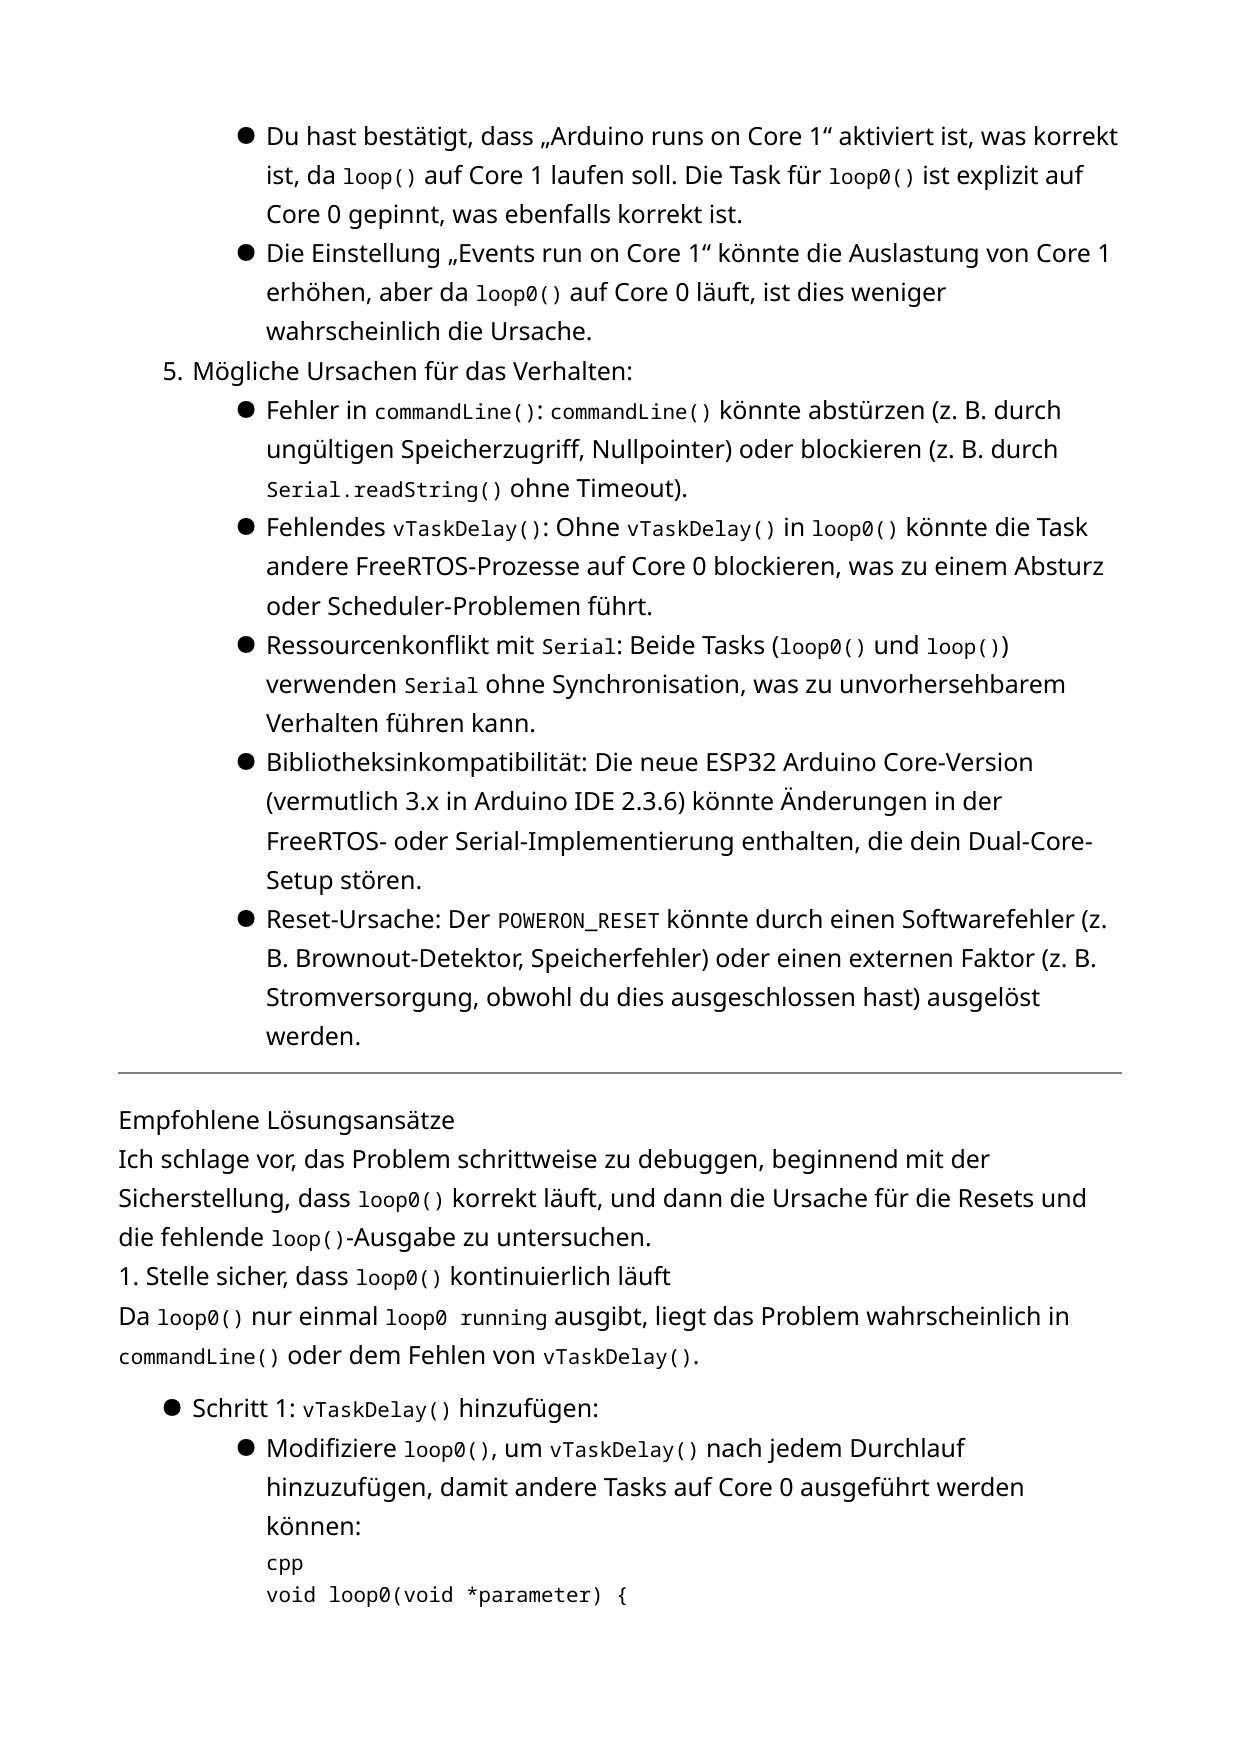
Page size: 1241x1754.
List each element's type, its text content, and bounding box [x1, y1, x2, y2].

list Du hast bestätigt, dass „Arduino runs on Core 1“ aktiviert ist, was korrekt ist, da loop() auf Core 1 laufen soll. Die Task für loop0() ist explizit auf Core 0 gepinnt, was ebenfalls korrekt ist. [236, 118, 1122, 231]
list Modifiziere loop0(), um vTaskDelay() nach jedem Durchlauf hinzuzufügen, damit andere Tasks auf Core 0 ausgeführt werden können: [236, 1430, 1122, 1543]
list Reset-Ursache: Der POWERON_RESET könnte durch einen Softwarefehler (z. B. Brownout-Detektor, Speicherfehler) oder einen externen Faktor (z. B. Stromversorgung, obwohl du dies ausgeschlossen hast) ausgelöst werden. [236, 901, 1122, 1053]
list cpp [236, 1548, 1122, 1576]
list Fehler in commandLine(): commandLine() könnte abstürzen (z. B. durch ungültigen Speicherzugriff, Nullpointer) oder blockieren (z. B. durch Serial.readString() ohne Timeout). [236, 392, 1122, 505]
list Mögliche Ursachen für das Verhalten: [162, 353, 1122, 387]
list void loop0(void *parameter) { [236, 1580, 1122, 1609]
text Da loop0() nur einmal loop0 running ausgibt, liegt das Problem wahrscheinlich in commandLine() oder dem Fehlen von vTaskDelay(). [118, 1298, 1122, 1371]
list Die Einstellung „Events run on Core 1“ könnte die Auslastung von Core 1 erhöhen, aber da loop0() auf Core 0 läuft, ist dies weniger wahrscheinlich die Ursache. [236, 236, 1122, 348]
list Fehlendes vTaskDelay(): Ohne vTaskDelay() in loop0() könnte die Task andere FreeRTOS-Prozesse auf Core 0 blockieren, was zu einem Absturz oder Scheduler-Problemen führt. [236, 510, 1122, 622]
text Empfohlene Lösungsansätze [118, 1102, 1122, 1136]
list Bibliotheksinkompatibilität: Die neue ESP32 Arduino Core-Version (vermutlich 3.x in Arduino IDE 2.3.6) könnte Änderungen in der FreeRTOS- oder Serial-Implementierung enthalten, die dein Dual-Core-Setup stören. [236, 745, 1122, 896]
list Ressourcenkonflikt mit Serial: Beide Tasks (loop0() und loop()) verwenden Serial ohne Synchronisation, was zu unvorhersehbarem Verhalten führen kann. [236, 627, 1122, 740]
text 1. Stelle sicher, dass loop0() kontinuierlich läuft [118, 1259, 1122, 1293]
text Ich schlage vor, das Problem schrittweise zu debuggen, beginnend mit der Sicherstellung, dass loop0() korrekt läuft, und dann die Ursache für die Resets und die fehlende loop()-Ausgabe zu untersuchen. [118, 1142, 1122, 1254]
list Schritt 1: vTaskDelay() hinzufügen: [162, 1391, 1122, 1425]
